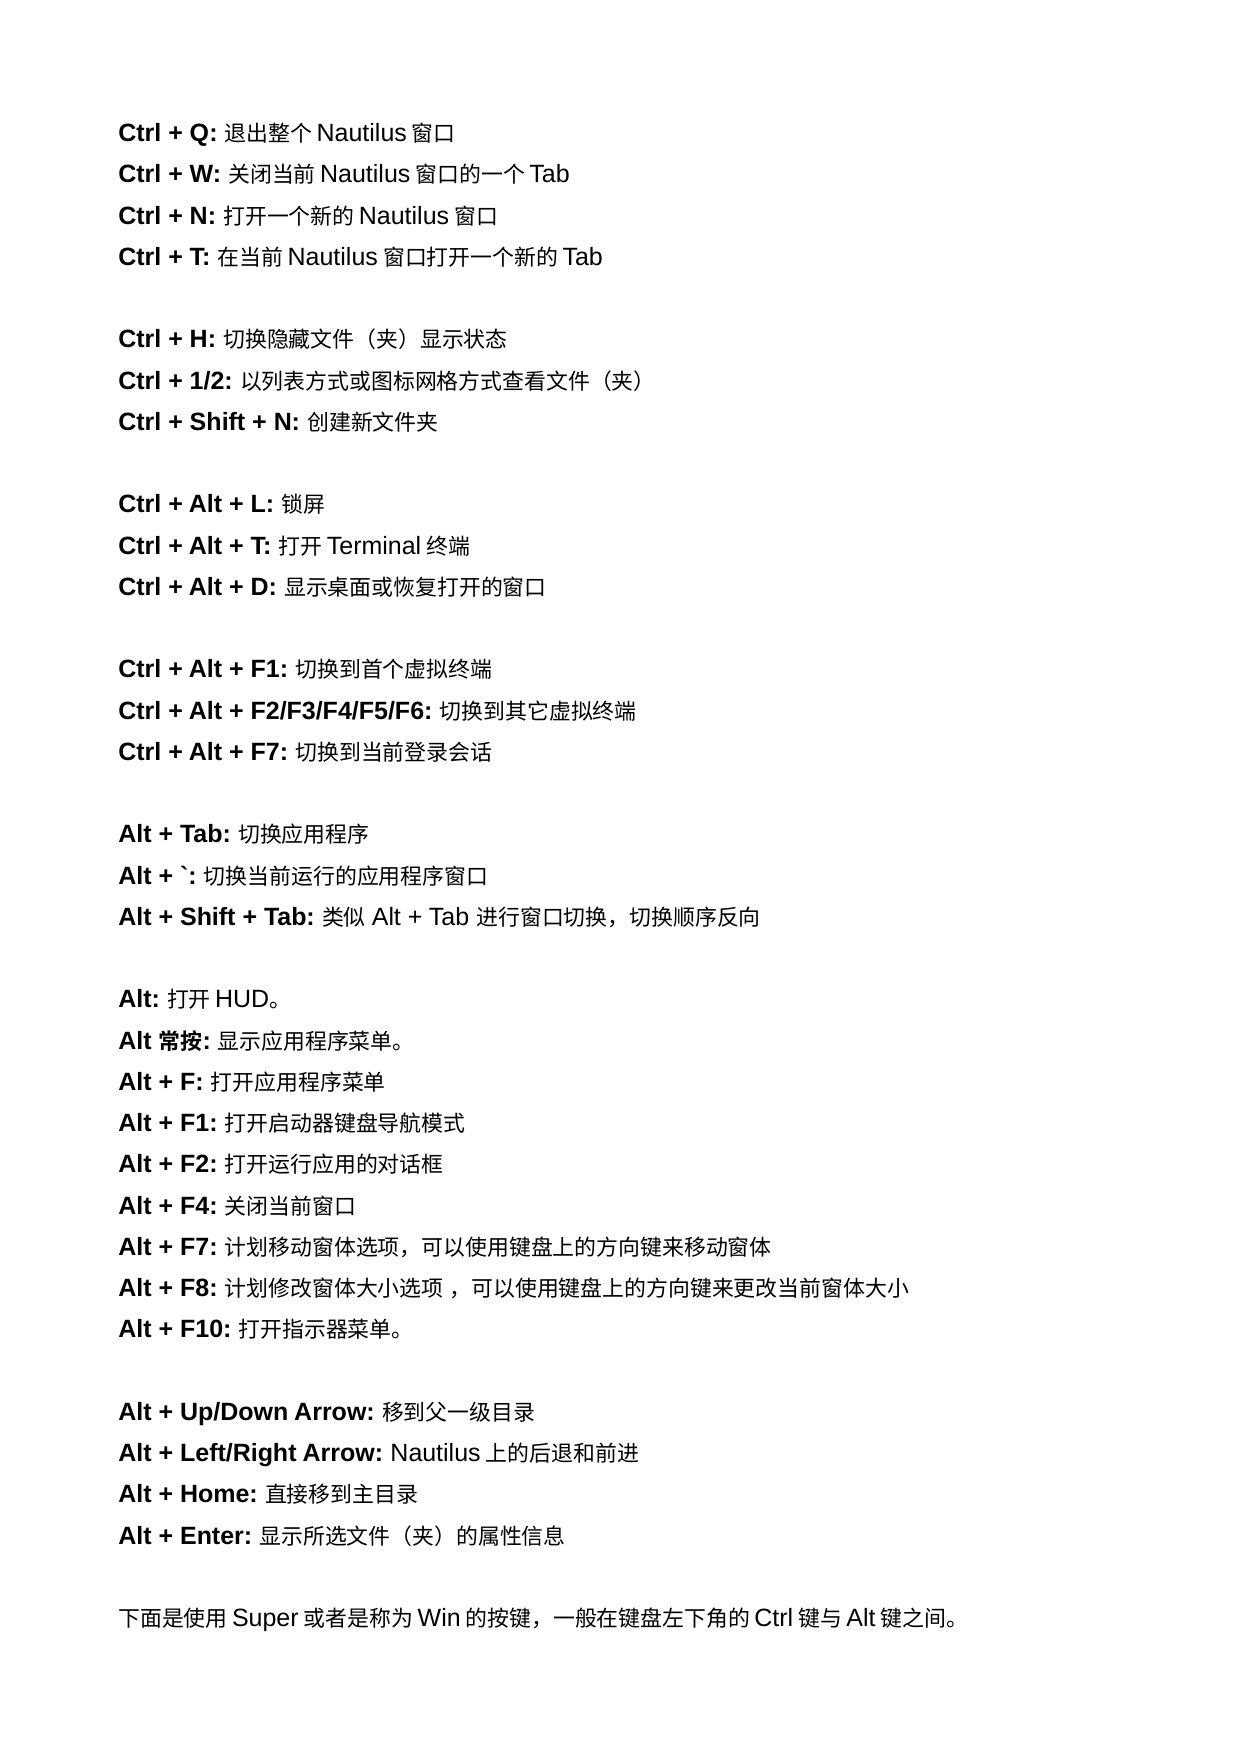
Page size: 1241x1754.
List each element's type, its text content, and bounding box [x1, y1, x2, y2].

text Ctrl + H: 切换隐藏文件（夹）显示状态 [118, 324, 1122, 353]
text Alt + `: 切换当前运行的应用程序窗口 [118, 861, 1122, 889]
text Alt + Home: 直接移到主目录 [118, 1479, 1122, 1508]
text 下面是使用Super或者是称为Win的按键，一般在键盘左下角的Ctrl键与Alt键之间。 [118, 1603, 1122, 1632]
text Alt + F1: 打开启动器键盘导航模式 [118, 1108, 1122, 1137]
text Alt + F8: 计划修改窗体大小选项 ，可以使用键盘上的方向键来更改当前窗体大小 [118, 1273, 1122, 1302]
text Alt + Enter: 显示所选文件（夹）的属性信息 [118, 1521, 1122, 1549]
text Alt + F7: 计划移动窗体选项，可以使用键盘上的方向键来移动窗体 [118, 1232, 1122, 1261]
text Ctrl + Alt + F1: 切换到首个虚拟终端 [118, 654, 1122, 683]
text Ctrl + Alt + F7: 切换到当前登录会话 [118, 737, 1122, 766]
text Alt + Tab: 切换应用程序 [118, 819, 1122, 848]
text Ctrl + Alt + F2/F3/F4/F5/F6: 切换到其它虚拟终端 [118, 696, 1122, 724]
text Alt + F10: 打开指示器菜单。 [118, 1314, 1122, 1343]
text Alt + F4: 关闭当前窗口 [118, 1191, 1122, 1219]
text Ctrl + W: 关闭当前Nautilus窗口的一个Tab [118, 159, 1122, 188]
text Ctrl + 1/2: 以列表方式或图标网格方式查看文件（夹） [118, 366, 1122, 394]
text Alt: 打开HUD。 [118, 984, 1122, 1013]
text Ctrl + Alt + D: 显示桌面或恢复打开的窗口 [118, 572, 1122, 601]
text Alt + F2: 打开运行应用的对话框 [118, 1149, 1122, 1178]
text Ctrl + Shift + N: 创建新文件夹 [118, 407, 1122, 436]
text Ctrl + N: 打开一个新的Nautilus窗口 [118, 201, 1122, 229]
text Alt + F: 打开应用程序菜单 [118, 1067, 1122, 1096]
text Ctrl + Alt + L: 锁屏 [118, 489, 1122, 518]
text Alt 常按: 显示应用程序菜单。 [118, 1026, 1122, 1054]
text Alt + Left/Right Arrow: Nautilus上的后退和前进 [118, 1438, 1122, 1467]
text Alt + Up/Down Arrow: 移到父一级目录 [118, 1397, 1122, 1426]
text Alt + Shift + Tab: 类似 Alt + Tab 进行窗口切换，切换顺序反向 [118, 902, 1122, 931]
text Ctrl + Q: 退出整个Nautilus窗口 [118, 118, 1122, 147]
text Ctrl + Alt + T: 打开Terminal终端 [118, 531, 1122, 559]
text Ctrl + T: 在当前Nautilus窗口打开一个新的Tab [118, 242, 1122, 271]
